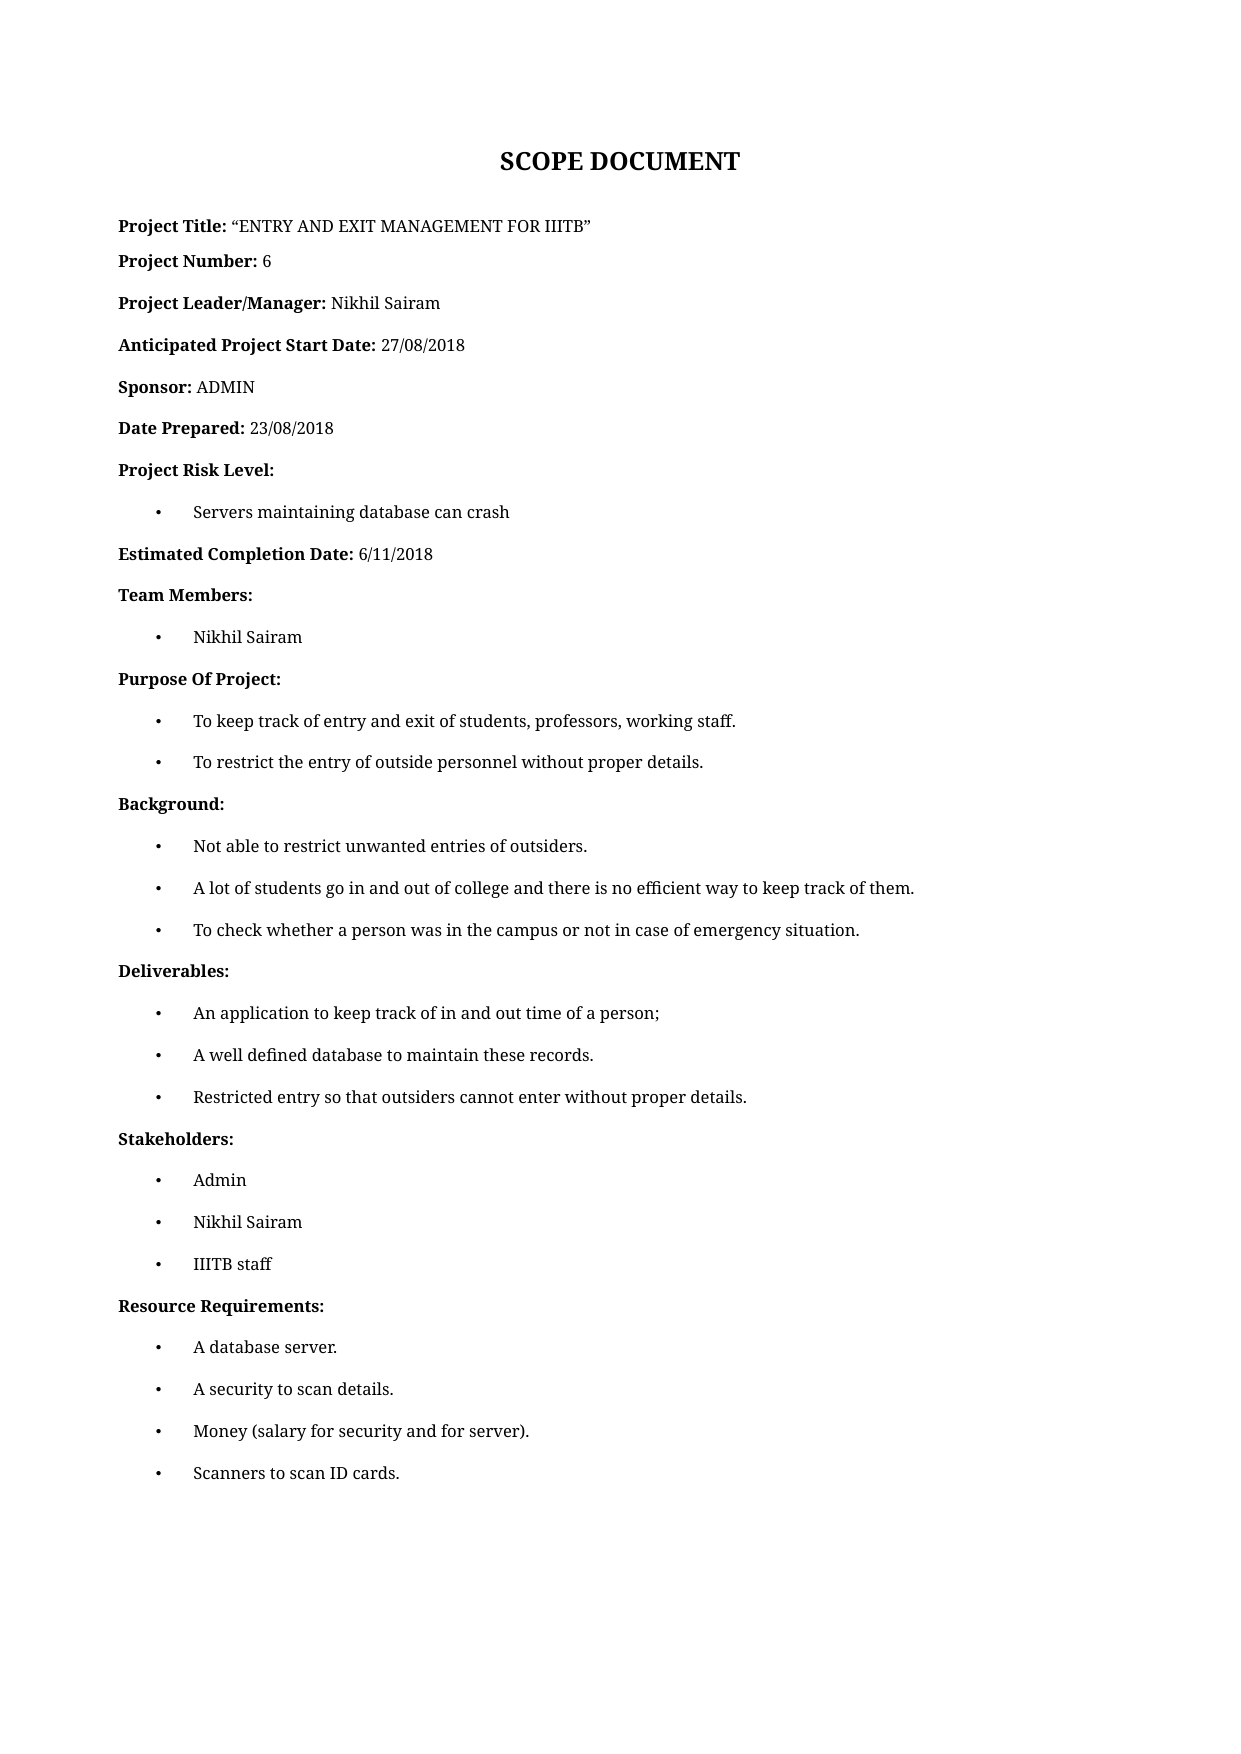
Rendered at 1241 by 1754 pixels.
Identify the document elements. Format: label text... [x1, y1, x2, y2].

list Not able to restrict unwanted entries of outsiders. [156, 835, 1122, 857]
text Sponsor: ADMIN [118, 375, 1122, 398]
list IIITB staff [156, 1252, 1122, 1275]
text Estimated Completion Date: 6/11/2018 [118, 542, 1122, 565]
list Servers maintaining database can crash [156, 501, 1122, 523]
text Background: [118, 793, 1122, 816]
list Money (salary for security and for server). [156, 1419, 1122, 1442]
subtitle Project Title: “ENTRY AND EXIT MANAGEMENT FOR IIITB” [118, 215, 1122, 237]
list A security to scan details. [156, 1378, 1122, 1400]
list To keep track of entry and exit of students, professors, working staff. [156, 709, 1122, 732]
text Stakeholders: [118, 1127, 1122, 1150]
text Project Leader/Manager: Nikhil Sairam [118, 292, 1122, 314]
list Nikhil Sairam [156, 626, 1122, 648]
list Scanners to scan ID cards. [156, 1461, 1122, 1484]
list A well defined database to maintain these records. [156, 1043, 1122, 1066]
list Admin [156, 1169, 1122, 1192]
list An application to keep track of in and out time of a person; [156, 1002, 1122, 1024]
list Nikhil Sairam [156, 1211, 1122, 1233]
list A database server. [156, 1336, 1122, 1359]
list A lot of students go in and out of college and there is no efficient way to keep track of them. [156, 876, 1122, 899]
text Team Members: [118, 584, 1122, 607]
subtitle SCOPE DOCUMENT [118, 143, 1122, 177]
text Project Risk Level: [118, 459, 1122, 481]
text Anticipated Project Start Date: 27/08/2018 [118, 333, 1122, 356]
text Deliverables: [118, 960, 1122, 983]
list Restricted entry so that outsiders cannot enter without proper details. [156, 1085, 1122, 1108]
text Project Number: 6 [118, 250, 1122, 273]
list To restrict the entry of outside personnel without proper details. [156, 751, 1122, 774]
text Resource Requirements: [118, 1294, 1122, 1317]
text Date Prepared: 23/08/2018 [118, 417, 1122, 440]
list To check whether a person was in the campus or not in case of emergency situation. [156, 918, 1122, 941]
text Purpose Of Project: [118, 668, 1122, 690]
